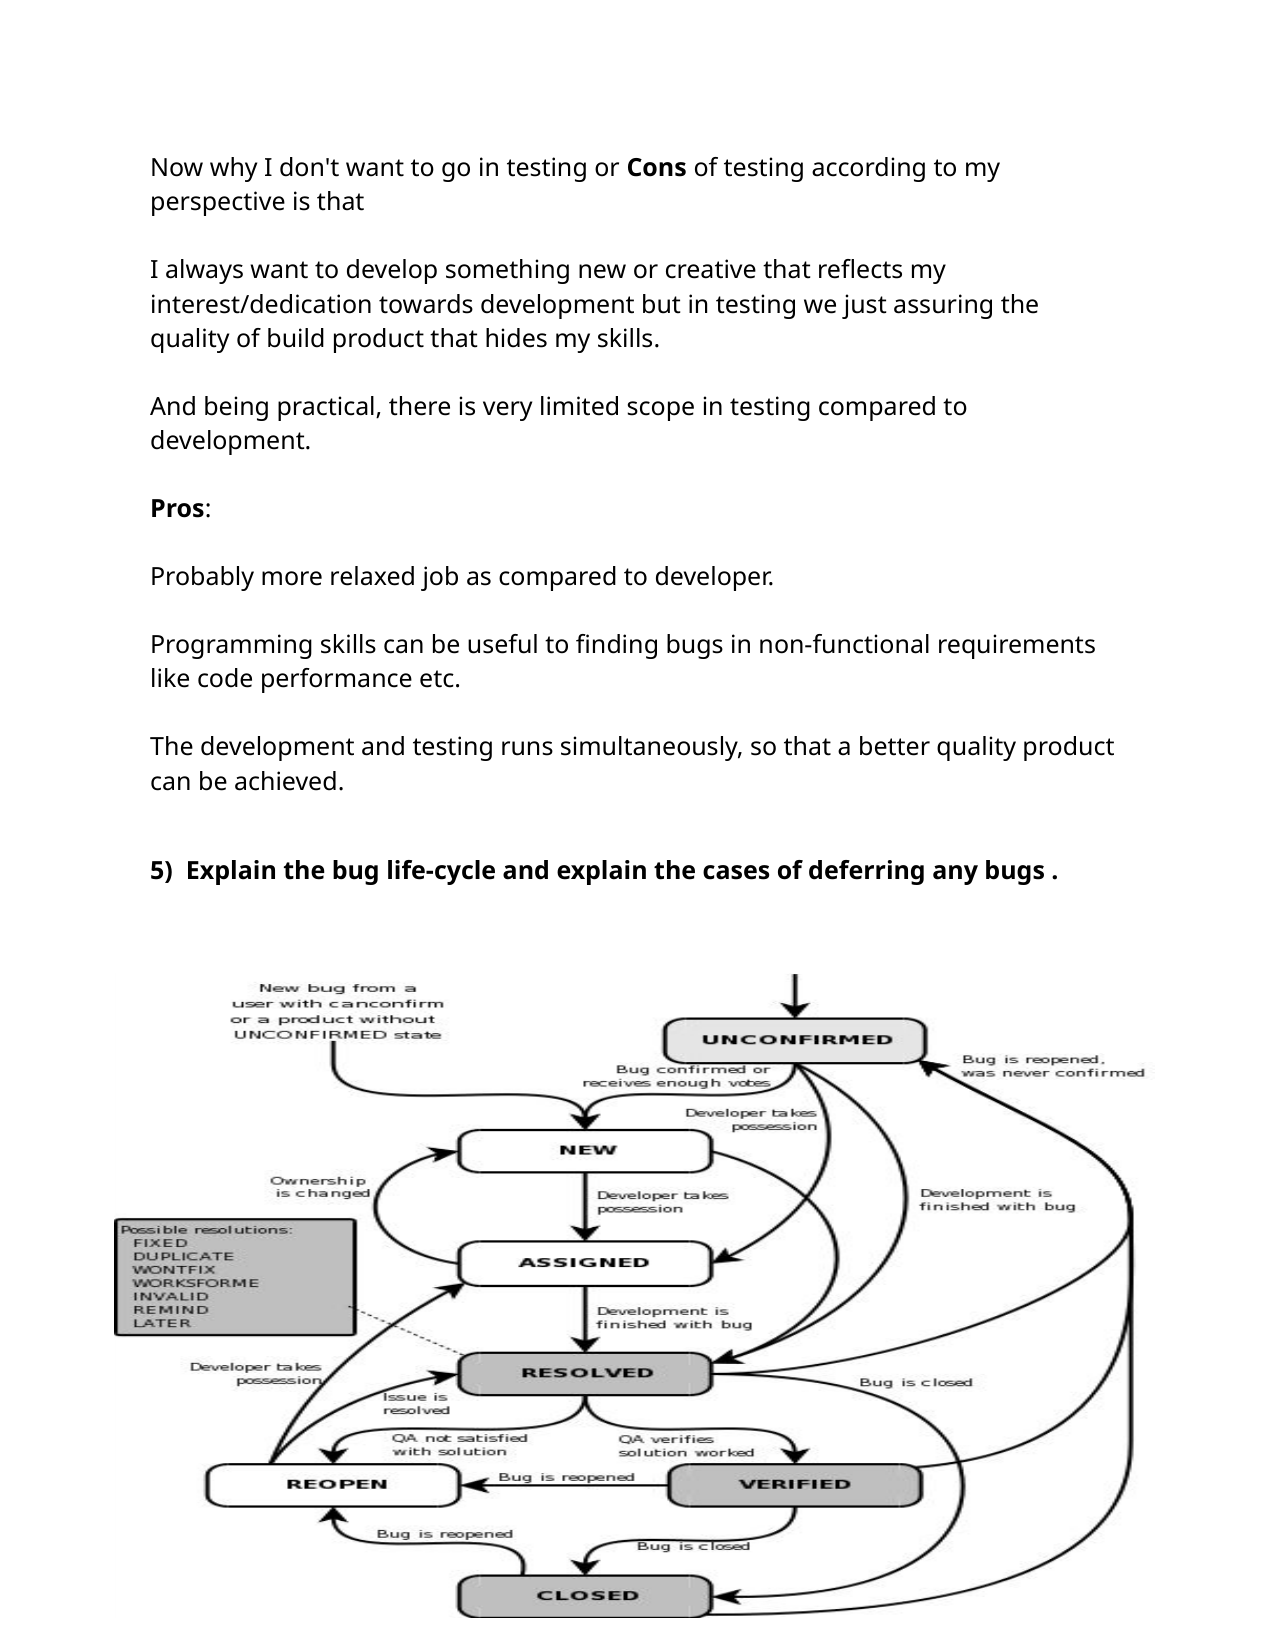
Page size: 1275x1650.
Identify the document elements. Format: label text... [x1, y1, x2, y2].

text I always want to develop something new or creative that reflects my interest/dedication towards development but in testing we just assuring the quality of build product that hides my skills. [150, 252, 1125, 354]
picture [114, 973, 1155, 1618]
text Programming skills can be useful to finding bugs in non-functional requirements like code performance etc. [150, 627, 1125, 695]
text Now why I don't want to go in testing or Cons of testing according to my perspective is that [150, 150, 1125, 218]
text 5) Explain the bug life-cycle and explain the cases of deferring any bugs . [150, 853, 1125, 887]
text Pros: [150, 491, 1125, 525]
text The development and testing runs simultaneously, so that a better quality product can be achieved. [150, 729, 1125, 797]
text And being practical, there is very limited scope in testing compared to development. [150, 388, 1125, 457]
text Probably more relaxed job as compared to developer. [150, 559, 1125, 593]
